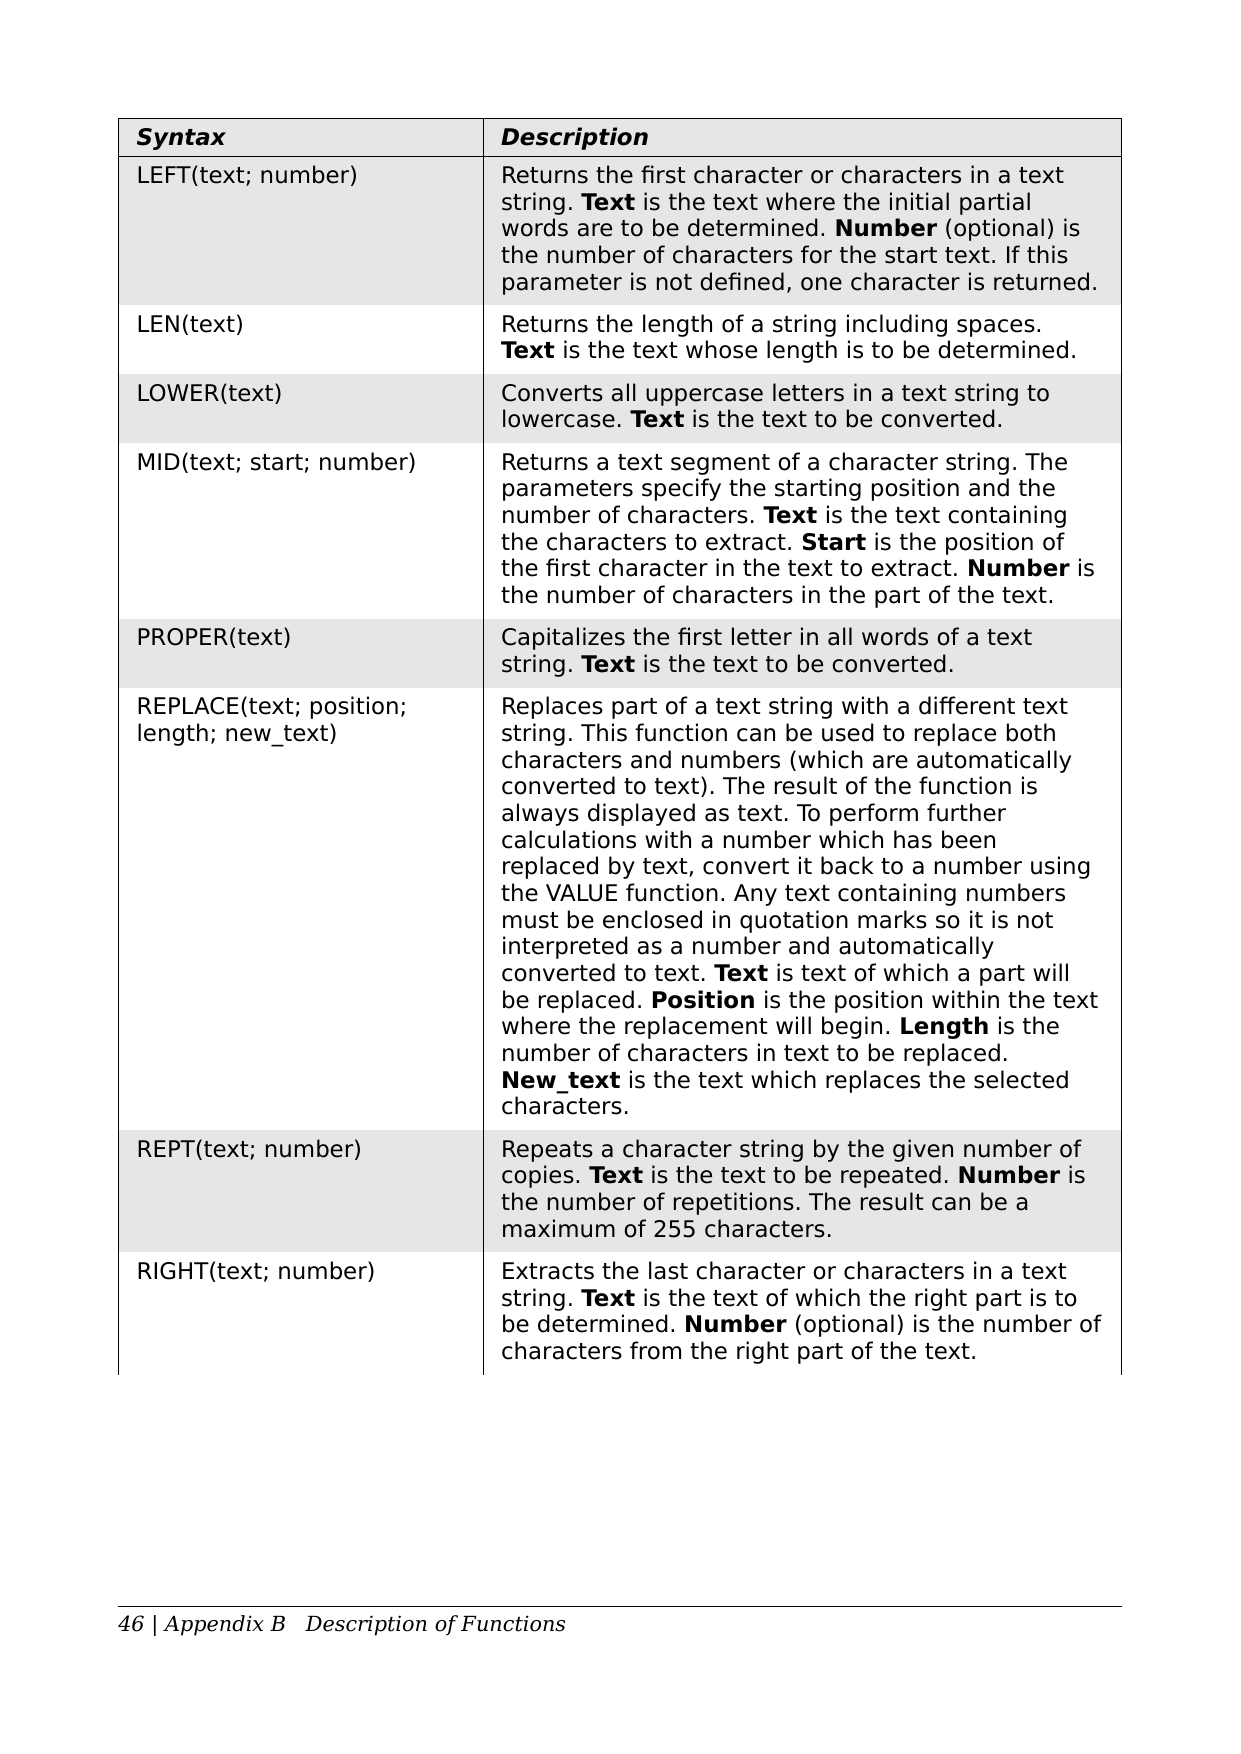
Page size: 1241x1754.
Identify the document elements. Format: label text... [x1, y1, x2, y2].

table_cell MID(text; start; number) [119, 443, 483, 619]
table_cell Extracts the last character or characters in a text string. Text is the text of which the right part is to be determined. Number (optional) is the number of characters from the right part of the text. [484, 1253, 1121, 1375]
table_cell PROPER(text) [119, 619, 483, 688]
table_cell REPT(text; number) [119, 1130, 483, 1252]
table_header Description [484, 119, 1121, 156]
table_cell Returns the length of a string including spaces. Text is the text whose length is to be determined. [484, 305, 1121, 374]
table_cell RIGHT(text; number) [119, 1253, 483, 1375]
table_cell LOWER(text) [119, 374, 483, 443]
table_cell Capitalizes the first letter in all words of a text string. Text is the text to be converted. [484, 619, 1121, 688]
table_cell Returns the first character or characters in a text string. Text is the text where the initial partial words are to be determined. Number (optional) is the number of characters for the start text. If this parameter is not defined, one character is returned. [484, 157, 1121, 305]
table_cell LEN(text) [119, 305, 483, 374]
table_cell Replaces part of a text string with a different text string. This function can be used to replace both characters and numbers (which are automatically converted to text). The result of the function is always displayed as text. To perform further calculations with a number which has been replaced by text, convert it back to a number using the VALUE function. Any text containing numbers must be enclosed in quotation marks so it is not interpreted as a number and automatically converted to text. Text is text of which a part will be replaced. Position is the position within the text where the replacement will begin. Length is the number of characters in text to be replaced. New_text is the text which replaces the selected characters. [484, 688, 1121, 1130]
table_cell Repeats a character string by the given number of copies. Text is the text to be repeated. Number is the number of repetitions. The result can be a maximum of 255 characters. [484, 1130, 1121, 1252]
table_cell Converts all uppercase letters in a text string to lowercase. Text is the text to be converted. [484, 374, 1121, 443]
table_header Syntax [119, 119, 483, 156]
table_cell REPLACE(text; position; length; new_text) [119, 688, 483, 1130]
table_cell LEFT(text; number) [119, 157, 483, 305]
table_cell Returns a text segment of a character string. The parameters specify the starting position and the number of characters. Text is the text containing the characters to extract. Start is the position of the first character in the text to extract. Number is the number of characters in the part of the text. [484, 443, 1121, 619]
